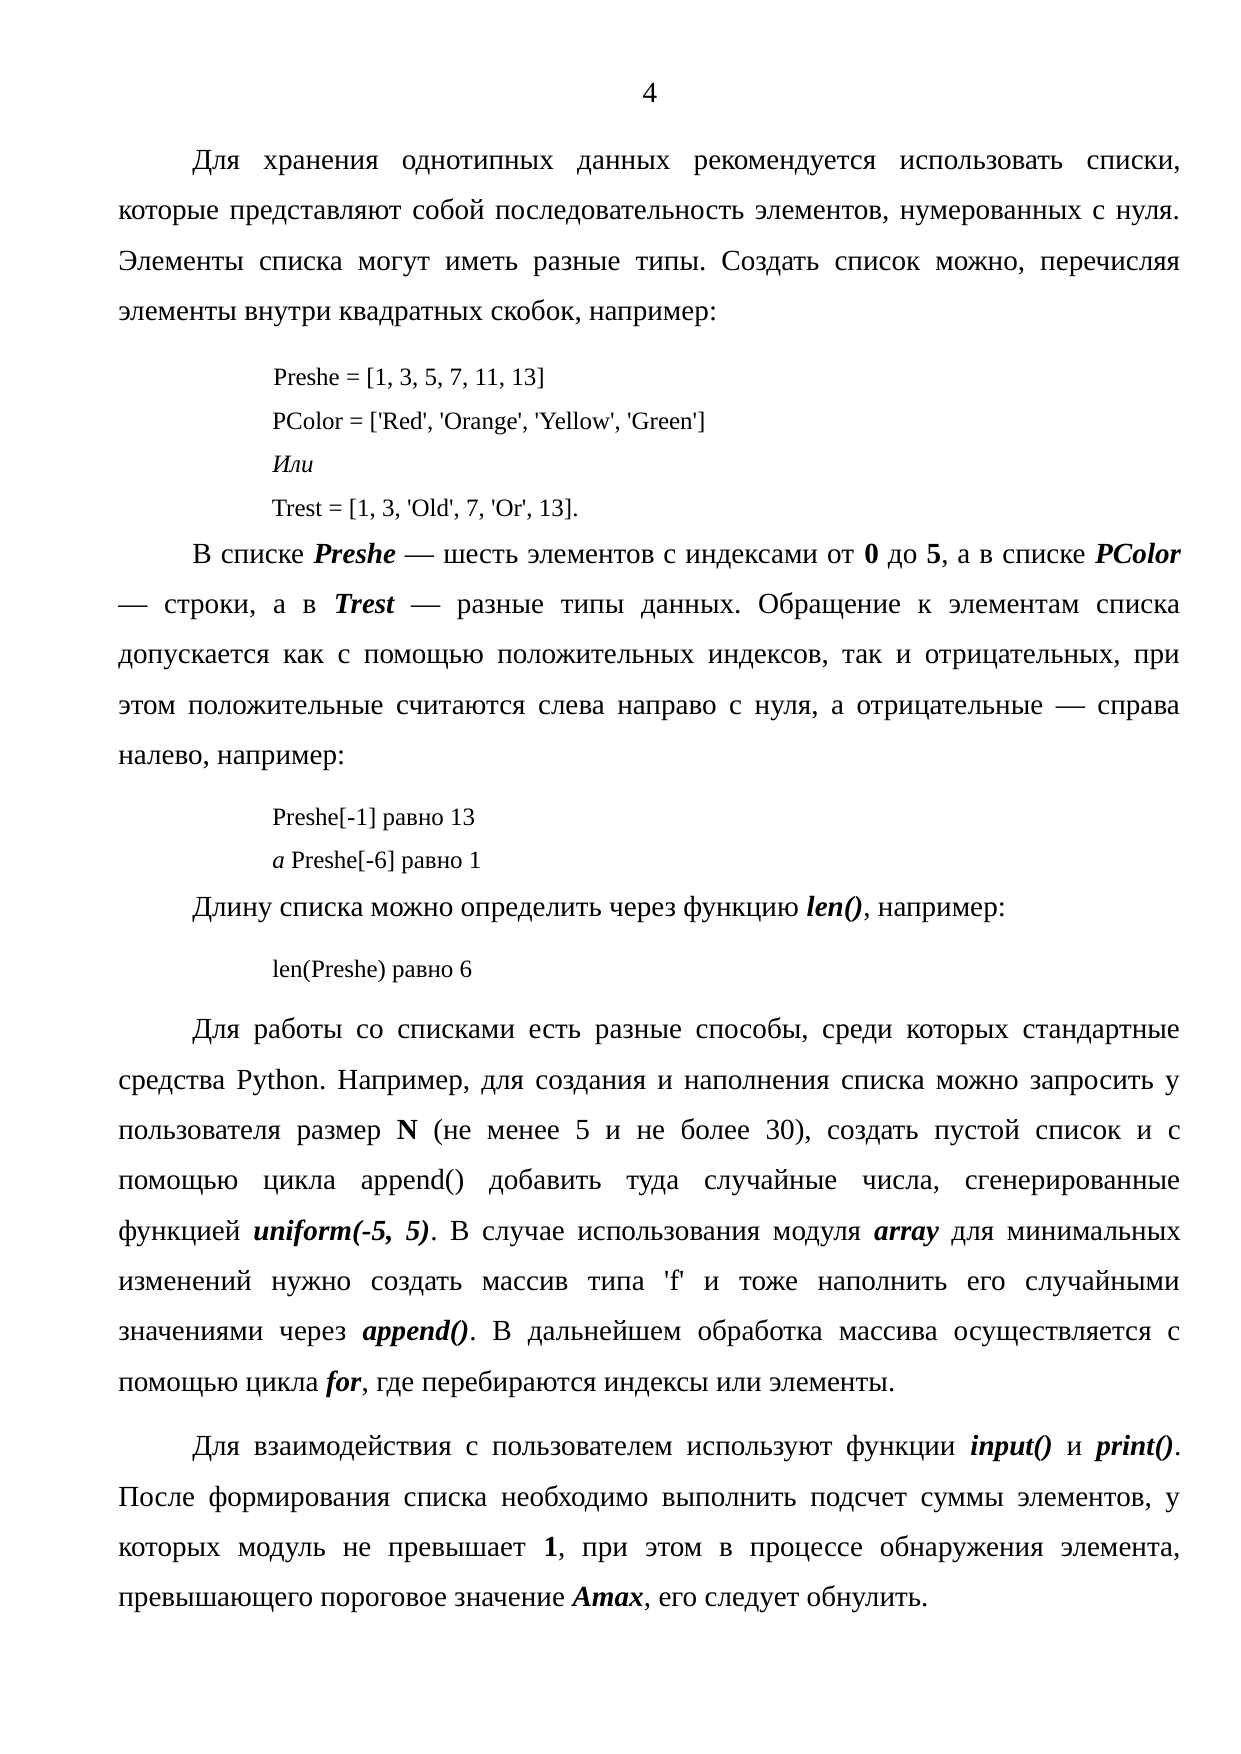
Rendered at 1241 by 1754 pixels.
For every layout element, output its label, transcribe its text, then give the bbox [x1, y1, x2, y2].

text В списке Preshe — шесть элементов с индексами от 0 до 5, а в списке PColor — строки, а в Trest — разные типы данных. Обращение к элементам списка допускается как с помощью положительных индексов, так и отрицательных, при этом положительные считаются слева направо с нуля, а отрицательные — справа налево, например: [118, 536, 1181, 771]
text Длину списка можно определить через функцию len(), например: [118, 889, 1181, 922]
text Для работы со списками есть разные способы, среди которых стандартные средства Python. Например, для создания и наполнения списка можно запросить у пользователя размер N (не менее 5 и не более 30), создать пустой список и с помощью цикла append() добавить туда случайные числа, сгенерированные функцией uniform(-5, 5). В случае использования модуля array для минимальных изменений нужно создать массив типа 'f' и тоже наполнить его случайными значениями через append(). В дальнейшем обработка массива осуществляется с помощью цикла for, где перебираются индексы или элементы. [118, 1011, 1181, 1397]
text Или [192, 449, 1181, 478]
text Для взаимодействия с пользователем используют функции input() и print(). После формирования списка необходимо выполнить подсчет суммы элементов, у которых модуль не превышает 1, при этом в процессе обнаружения элемента, превышающего пороговое значение Amax, его следует обнулить. [118, 1428, 1181, 1613]
text Preshe = [1, 3, 5, 7, 11, 13] [192, 358, 1181, 391]
text Для хранения однотипных данных рекомендуется использовать списки, которые представляют собой последовательность элементов, нумерованных с нуля. Элементы списка могут иметь разные типы. Создать список можно, перечисляя элементы внутри квадратных скобок, например: [118, 142, 1181, 327]
text Trest = [1, 3, 'Old', 7, 'Or', 13]. [192, 493, 1181, 521]
text len(Preshe) равно 6 [192, 954, 1181, 982]
text Preshe[-1] равно 13 [192, 802, 1181, 831]
text PColor = ['Red', 'Orange', 'Yellow', 'Green'] [192, 406, 1181, 435]
text а Preshe[-6] равно 1 [192, 846, 1181, 874]
